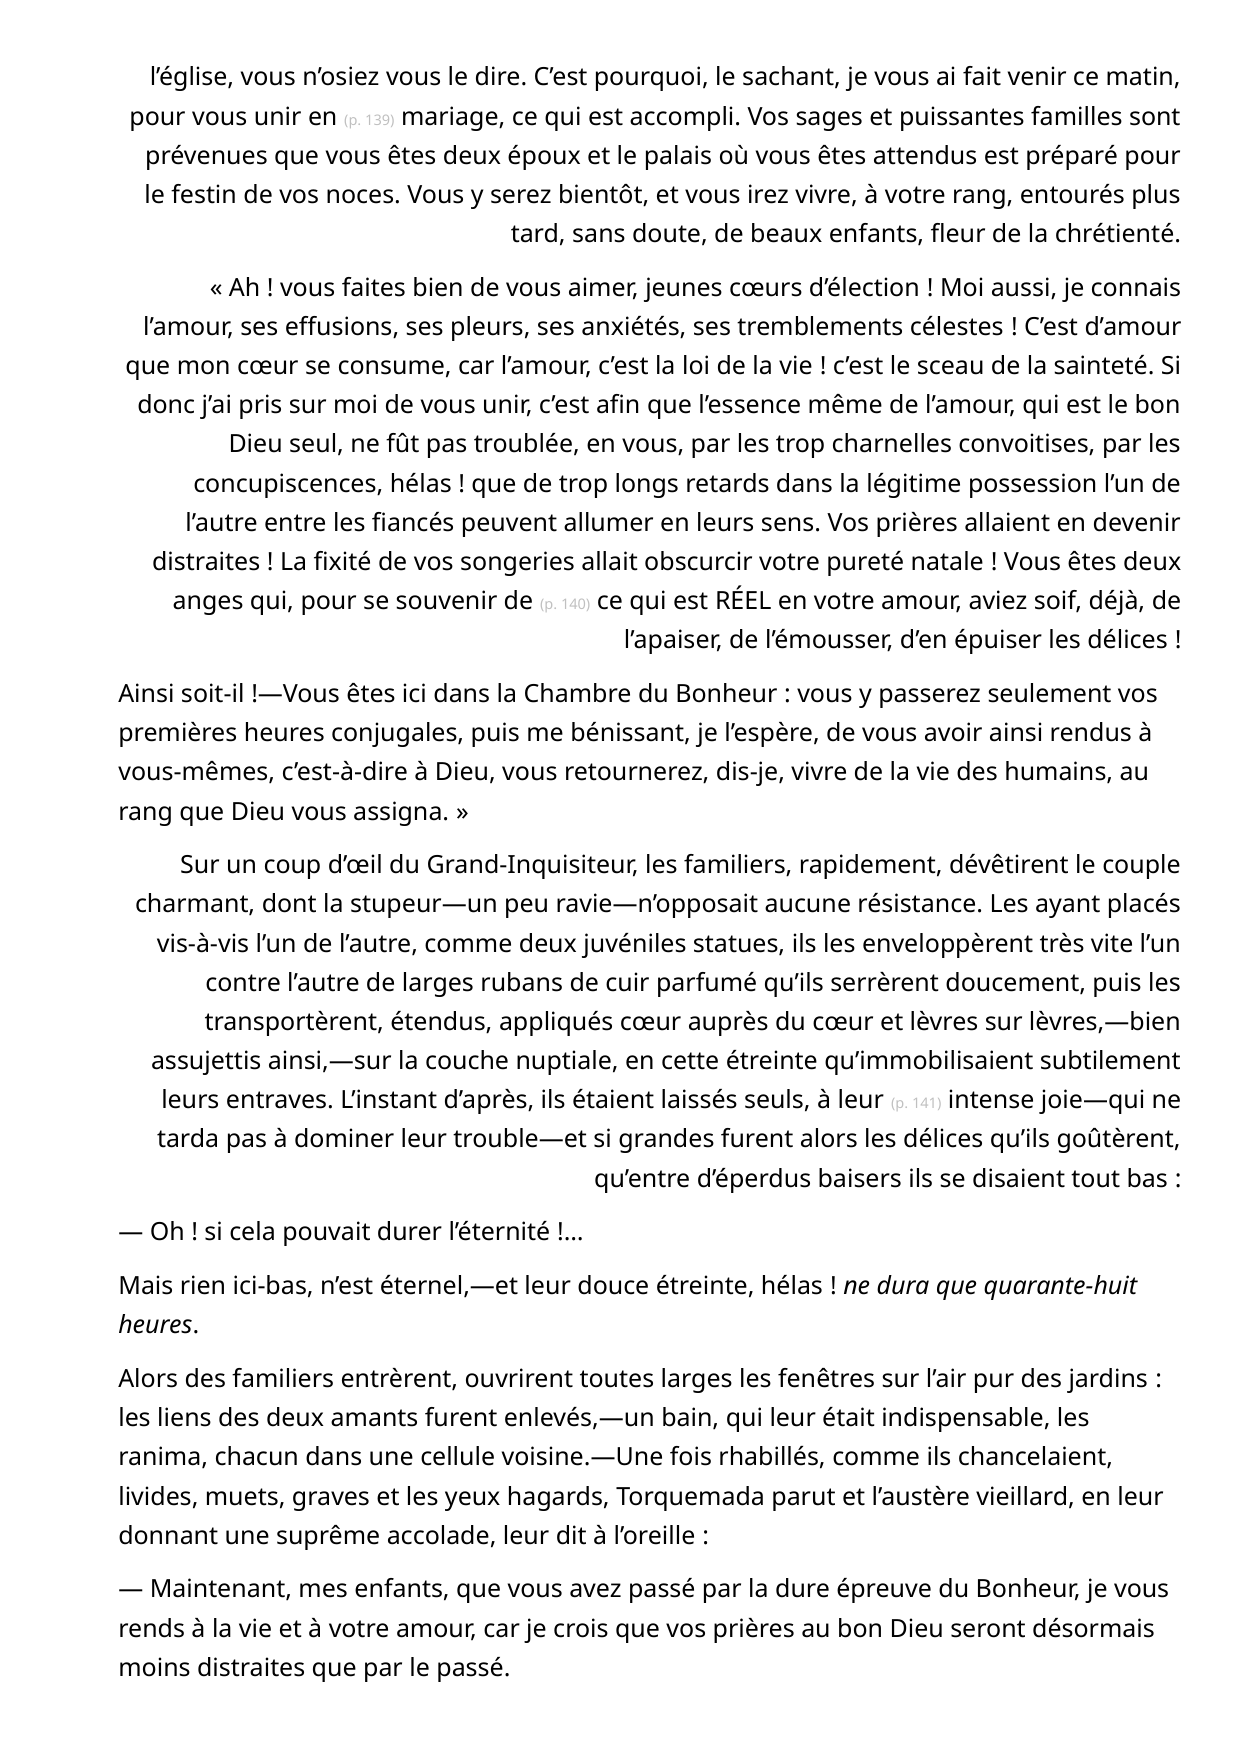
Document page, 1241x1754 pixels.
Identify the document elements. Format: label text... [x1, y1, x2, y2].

text « Ah ! vous faites bien de vous aimer, jeunes cœurs d’élection ! Moi aussi, je connais l’amour, ses effusions, ses pleurs, ses anxiétés, ses tremblements célestes ! C’est d’amour que mon cœur se consume, car l’amour, c’est la loi de la vie ! c’est le sceau de la sainteté. Si donc j’ai pris sur moi de vous unir, c’est afin que l’essence même de l’amour, qui est le bon Dieu seul, ne fût pas troublée, en vous, par les trop charnelles convoitises, par les concupiscences, hélas ! que de trop longs retards dans la légitime possession l’un de l’autre entre les fiancés peuvent allumer en leurs sens. Vos prières allaient en devenir distraites ! La fixité de vos songeries allait obscurcir votre pureté natale ! Vous êtes deux anges qui, pour se souvenir de (p. 140) ce qui est RÉEL en votre amour, aviez soif, déjà, de l’apaiser, de l’émousser, d’en épuiser les délices ! [118, 269, 1181, 656]
text l’église, vous n’osiez vous le dire. C’est pourquoi, le sachant, je vous ai fait venir ce matin, pour vous unir en (p. 139) mariage, ce qui est accompli. Vos sages et puissantes familles sont prévenues que vous êtes deux époux et le palais où vous êtes attendus est préparé pour le festin de vos noces. Vous y serez bientôt, et vous irez vivre, à votre rang, entourés plus tard, sans doute, de beaux enfants, fleur de la chrétienté. [118, 59, 1181, 250]
text — Maintenant, mes enfants, que vous avez passé par la dure épreuve du Bonheur, je vous rends à la vie et à votre amour, car je crois que vos prières au bon Dieu seront désormais moins distraites que par le passé. [118, 1571, 1181, 1683]
text Sur un coup d’œil du Grand-Inquisiteur, les familiers, rapidement, dévêtirent le couple charmant, dont la stupeur—un peu ravie—n’opposait aucune résistance. Les ayant placés vis-à-vis l’un de l’autre, comme deux juvéniles statues, ils les enveloppèrent très vite l’un contre l’autre de larges rubans de cuir parfumé qu’ils serrèrent doucement, puis les transportèrent, étendus, appliqués cœur auprès du cœur et lèvres sur lèvres,—bien assujettis ainsi,—sur la couche nuptiale, en cette étreinte qu’immobilisaient subtilement leurs entraves. L’instant d’après, ils étaient laissés seuls, à leur (p. 141) intense joie—qui ne tarda pas à dominer leur trouble—et si grandes furent alors les délices qu’ils goûtèrent, qu’entre d’éperdus baisers ils se disaient tout bas : [118, 847, 1181, 1194]
text Mais rien ici-bas, n’est éternel,—et leur douce étreinte, hélas ! ne dura que quarante-huit heures. [118, 1268, 1181, 1341]
text — Oh ! si cela pouvait durer l’éternité !… [118, 1214, 1181, 1248]
text Ainsi soit-il !—Vous êtes ici dans la Chambre du Bonheur : vous y passerez seulement vos premières heures conjugales, puis me bénissant, je l’espère, de vous avoir ainsi rendus à vous-mêmes, c’est-à-dire à Dieu, vous retournerez, dis-je, vivre de la vie des humains, au rang que Dieu vous assigna. » [118, 676, 1181, 827]
text Alors des familiers entrèrent, ouvrirent toutes larges les fenêtres sur l’air pur des jardins : les liens des deux amants furent enlevés,—un bain, qui leur était indispensable, les ranima, chacun dans une cellule voisine.—Une fois rhabillés, comme ils chancelaient, livides, muets, graves et les yeux hagards, Torquemada parut et l’austère vieillard, en leur donnant une suprême accolade, leur dit à l’oreille : [118, 1361, 1181, 1551]
